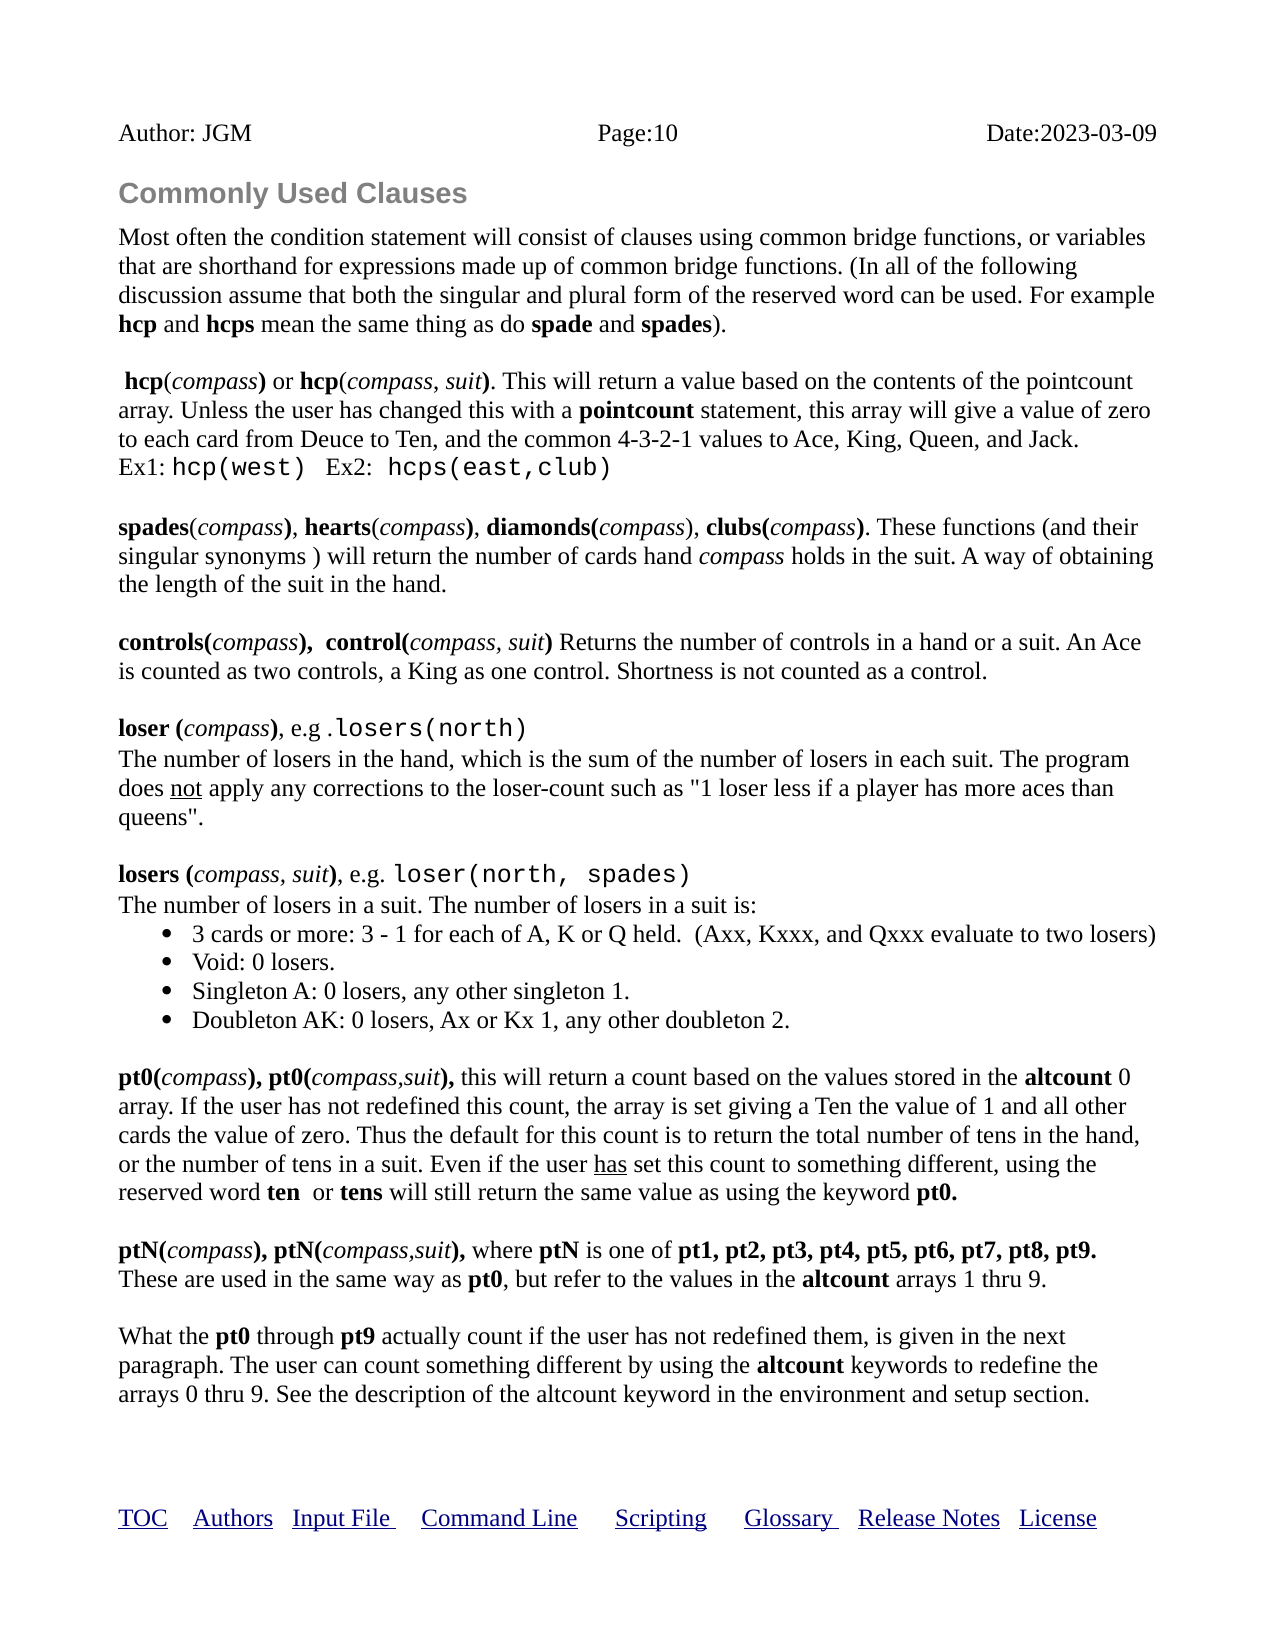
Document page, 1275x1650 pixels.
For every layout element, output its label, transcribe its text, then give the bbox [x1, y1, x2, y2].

list 3 cards or more: 3 - 1 for each of A, K or Q held. (Axx, Kxxx, and Qxxx evaluate to two losers) [162, 919, 1157, 947]
text ptN(compass), ptN(compass,suit), where ptN is one of pt1, pt2, pt3, pt4, pt5, pt6, pt7, pt8, pt9. These are used in the same way as pt0, but refer to the values in the altcount arrays 1 thru 9. [118, 1235, 1157, 1292]
subtitle Commonly Used Clauses [118, 176, 1157, 210]
text Most often the condition statement will consist of clauses using common bridge functions, or variables that are shorthand for expressions made up of common bridge functions. (In all of the following discussion assume that both the singular and plural form of the reserved word can be used. For example hcp and hcps mean the same thing as do spade and spades). [118, 222, 1157, 337]
text What the pt0 through pt9 actually count if the user has not redefined them, is given in the next paragraph. The user can count something different by using the altcount keywords to redefine the arrays 0 thru 9. See the description of the altcount keyword in the environment and setup section. [118, 1321, 1157, 1407]
text controls(compass), control(compass, suit) Returns the number of controls in a hand or a suit. An Ace is counted as two controls, a King as one control. Shortness is not counted as a control. [118, 627, 1157, 684]
text losers (compass, suit), e.g. loser(north, spades) The number of losers in a suit. The number of losers in a suit is: [118, 859, 1157, 919]
text Ex1: hcp(west) Ex2: hcps(east,club) [118, 452, 1157, 483]
text hcp(compass) or hcp(compass, suit). This will return a value based on the contents of the pointcount array. Unless the user has changed this with a pointcount statement, this array will give a value of zero to each card from Deuce to Ten, and the common 4-3-2-1 values to Ace, King, Queen, and Jack. [118, 366, 1157, 452]
list Void: 0 losers. [162, 947, 1157, 976]
list Singleton A: 0 losers, any other singleton 1. [162, 976, 1157, 1005]
text loser (compass), e.g .losers(north) The number of losers in the hand, which is the sum of the number of losers in each suit. The program does not apply any corrections to the loser-count such as "1 loser less if a player has more aces than queens". [118, 713, 1157, 830]
text spades(compass), hearts(compass), diamonds(compass), clubs(compass). These functions (and their singular synonyms ) will return the number of cards hand compass holds in the suit. A way of obtaining the length of the suit in the hand. [118, 512, 1157, 598]
text pt0(compass), pt0(compass,suit), this will return a count based on the values stored in the altcount 0 array. If the user has not redefined this count, the array is set giving a Ten the value of 1 and all other cards the value of zero. Thus the default for this count is to return the total number of tens in the hand, or the number of tens in a suit. Even if the user has set this count to something different, using the reserved word ten or tens will still return the same value as using the keyword pt0. [118, 1062, 1157, 1206]
list Doubleton AK: 0 losers, Ax or Kx 1, any other doubleton 2. [162, 1005, 1157, 1034]
